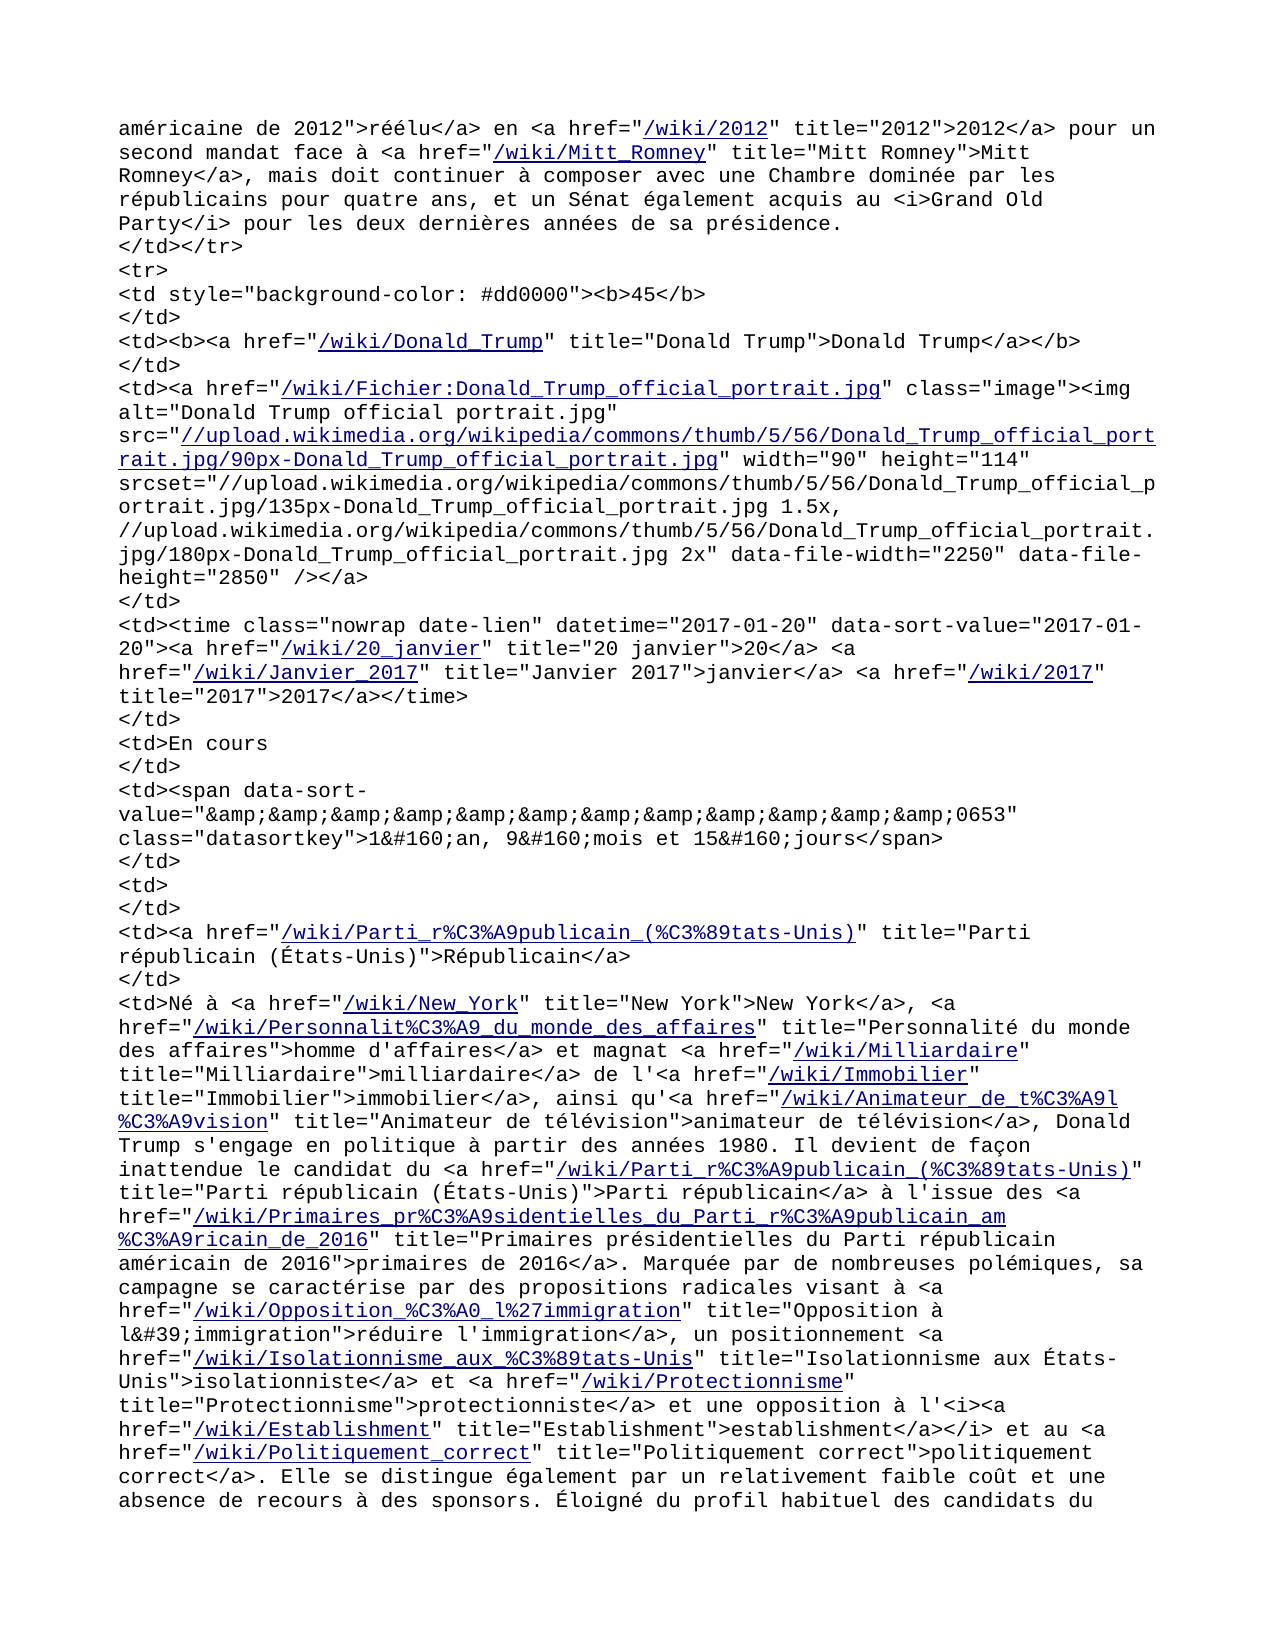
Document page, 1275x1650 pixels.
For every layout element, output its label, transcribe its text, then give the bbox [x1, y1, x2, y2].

text <td style="background-color: #dd0000"><b>45</b> [118, 284, 1157, 307]
text <tr> [118, 260, 1157, 284]
text </td> [118, 969, 1157, 993]
text </td> [118, 307, 1157, 331]
text américaine de 2012">réélu</a> en <a href="/wiki/2012" title="2012">2012</a> pour un second mandat face à <a href="/wiki/Mitt_Romney" title="Mitt Romney">Mitt Romney</a>, mais doit continuer à composer avec une Chambre dominée par les républicains pour quatre ans, et un Sénat également acquis au <i>Grand Old Party</i> pour les deux dernières années de sa présidence. [118, 118, 1157, 236]
text <td> [118, 875, 1157, 898]
text </td> [118, 851, 1157, 875]
text </td> [118, 757, 1157, 780]
text <td><a href="/wiki/Parti_r%C3%A9publicain_(%C3%89tats-Unis)" title="Parti républicain (États-Unis)">Républicain</a> [118, 922, 1157, 969]
text <td><b><a href="/wiki/Donald_Trump" title="Donald Trump">Donald Trump</a></b> [118, 331, 1157, 354]
text </td> [118, 898, 1157, 922]
text <td><a href="/wiki/Fichier:Donald_Trump_official_portrait.jpg" class="image"><img alt="Donald Trump official portrait.jpg" src="//upload.wikimedia.org/wikipedia/commons/thumb/5/56/Donald_Trump_official_portrait.jpg/90px-Donald_Trump_official_portrait.jpg" width="90" height="114" srcset="//upload.wikimedia.org/wikipedia/commons/thumb/5/56/Donald_Trump_official_portrait.jpg/135px-Donald_Trump_official_portrait.jpg 1.5x, //upload.wikimedia.org/wikipedia/commons/thumb/5/56/Donald_Trump_official_portrait.jpg/180px-Donald_Trump_official_portrait.jpg 2x" data-file-width="2250" data-file-height="2850" /></a> [118, 378, 1157, 591]
text <td>Né à <a href="/wiki/New_York" title="New York">New York</a>, <a href="/wiki/Personnalit%C3%A9_du_monde_des_affaires" title="Personnalité du monde des affaires">homme d'affaires</a> et magnat <a href="/wiki/Milliardaire" title="Milliardaire">milliardaire</a> de l'<a href="/wiki/Immobilier" title="Immobilier">immobilier</a>, ainsi qu'<a href="/wiki/Animateur_de_t%C3%A9l%C3%A9vision" title="Animateur de télévision">animateur de télévision</a>, Donald Trump s'engage en politique à partir des années 1980. Il devient de façon inattendue le candidat du <a href="/wiki/Parti_r%C3%A9publicain_(%C3%89tats-Unis)" title="Parti républicain (États-Unis)">Parti républicain</a> à l'issue des <a href="/wiki/Primaires_pr%C3%A9sidentielles_du_Parti_r%C3%A9publicain_am%C3%A9ricain_de_2016" title="Primaires présidentielles du Parti républicain américain de 2016">primaires de 2016</a>. Marquée par de nombreuses polémiques, sa campagne se caractérise par des propositions radicales visant à <a href="/wiki/Opposition_%C3%A0_l%27immigration" title="Opposition à l&#39;immigration">réduire l'immigration</a>, un positionnement <a href="/wiki/Isolationnisme_aux_%C3%89tats-Unis" title="Isolationnisme aux États-Unis">isolationniste</a> et <a href="/wiki/Protectionnisme" title="Protectionnisme">protectionniste</a> et une opposition à l'<i><a href="/wiki/Establishment" title="Establishment">establishment</a></i> et au <a href="/wiki/Politiquement_correct" title="Politiquement correct">politiquement correct</a>. Elle se distingue également par un relativement faible coût et une absence de recours à des sponsors. Éloigné du profil habituel des candidats du [118, 993, 1157, 1513]
text </td> [118, 709, 1157, 733]
text <td>En cours [118, 733, 1157, 757]
text <td><time class="nowrap date-lien" datetime="2017-01-20" data-sort-value="2017-01-20"><a href="/wiki/20_janvier" title="20 janvier">20</a> <a href="/wiki/Janvier_2017" title="Janvier 2017">janvier</a> <a href="/wiki/2017" title="2017">2017</a></time> [118, 615, 1157, 709]
text </td> [118, 354, 1157, 378]
text <td><span data-sort-value="&amp;&amp;&amp;&amp;&amp;&amp;&amp;&amp;&amp;&amp;&amp;&amp;0653" class="datasortkey">1&#160;an, 9&#160;mois et 15&#160;jours</span> [118, 780, 1157, 851]
text </td> [118, 591, 1157, 615]
text </td></tr> [118, 236, 1157, 260]
